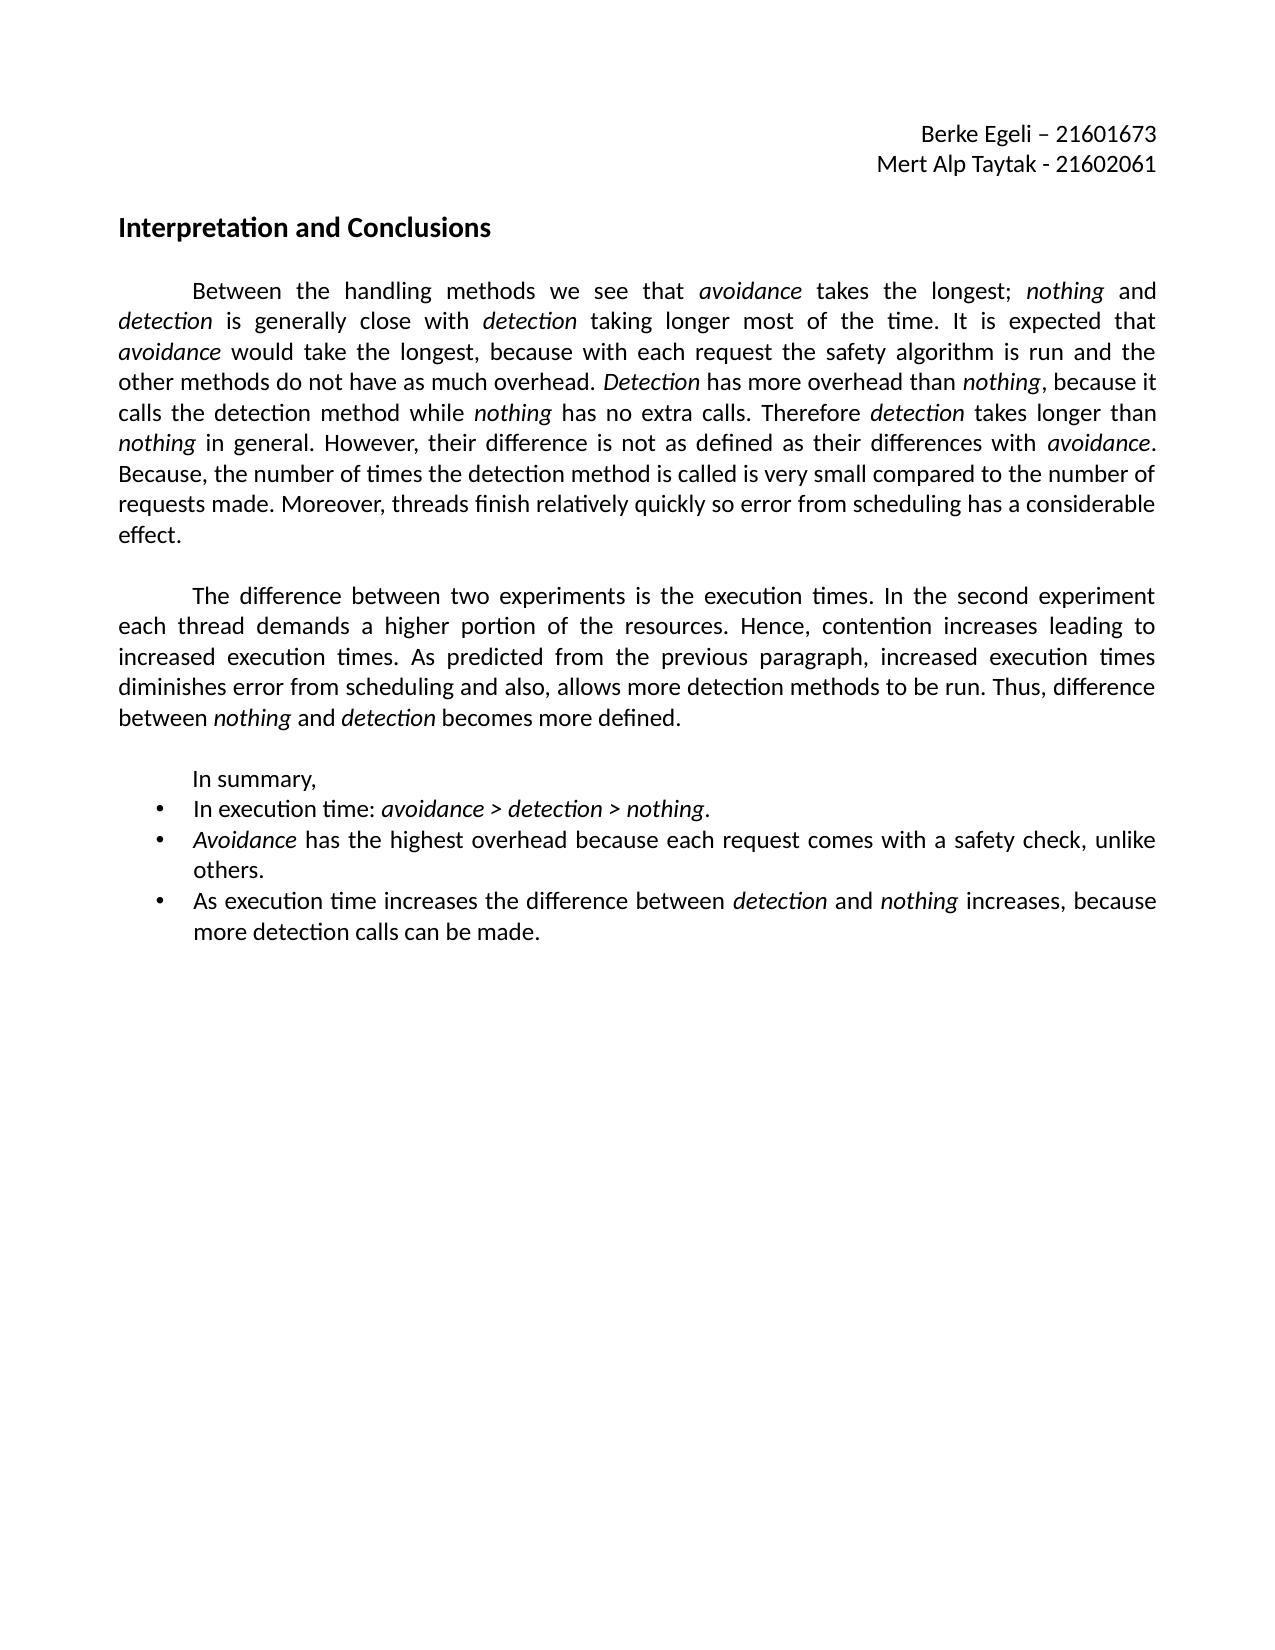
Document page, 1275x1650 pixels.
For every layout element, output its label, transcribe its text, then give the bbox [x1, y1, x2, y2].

text Interpretation and Conclusions [118, 209, 1157, 244]
list As execution time increases the difference between detection and nothing increases, because more detection calls can be made. [156, 885, 1157, 946]
text The difference between two experiments is the execution times. In the second experiment each thread demands a higher portion of the resources. Hence, contention increases leading to increased execution times. As predicted from the previous paragraph, increased execution times diminishes error from scheduling and also, allows more detection methods to be run. Thus, difference between nothing and detection becomes more defined. [118, 580, 1157, 733]
list In execution time: avoidance > detection > nothing. [156, 794, 1157, 824]
text In summary, [118, 763, 1157, 794]
text Between the handling methods we see that avoidance takes the longest; nothing and detection is generally close with detection taking longer most of the time. It is expected that avoidance would take the longest, because with each request the safety algorithm is run and the other methods do not have as much overhead. Detection has more overhead than nothing, because it calls the detection method while nothing has no extra calls. Therefore detection takes longer than nothing in general. However, their difference is not as defined as their differences with avoidance. Because, the number of times the detection method is called is very small compared to the number of requests made. Moreover, threads finish relatively quickly so error from scheduling has a considerable effect. [118, 275, 1157, 549]
list Avoidance has the highest overhead because each request comes with a safety check, unlike others. [156, 824, 1157, 885]
